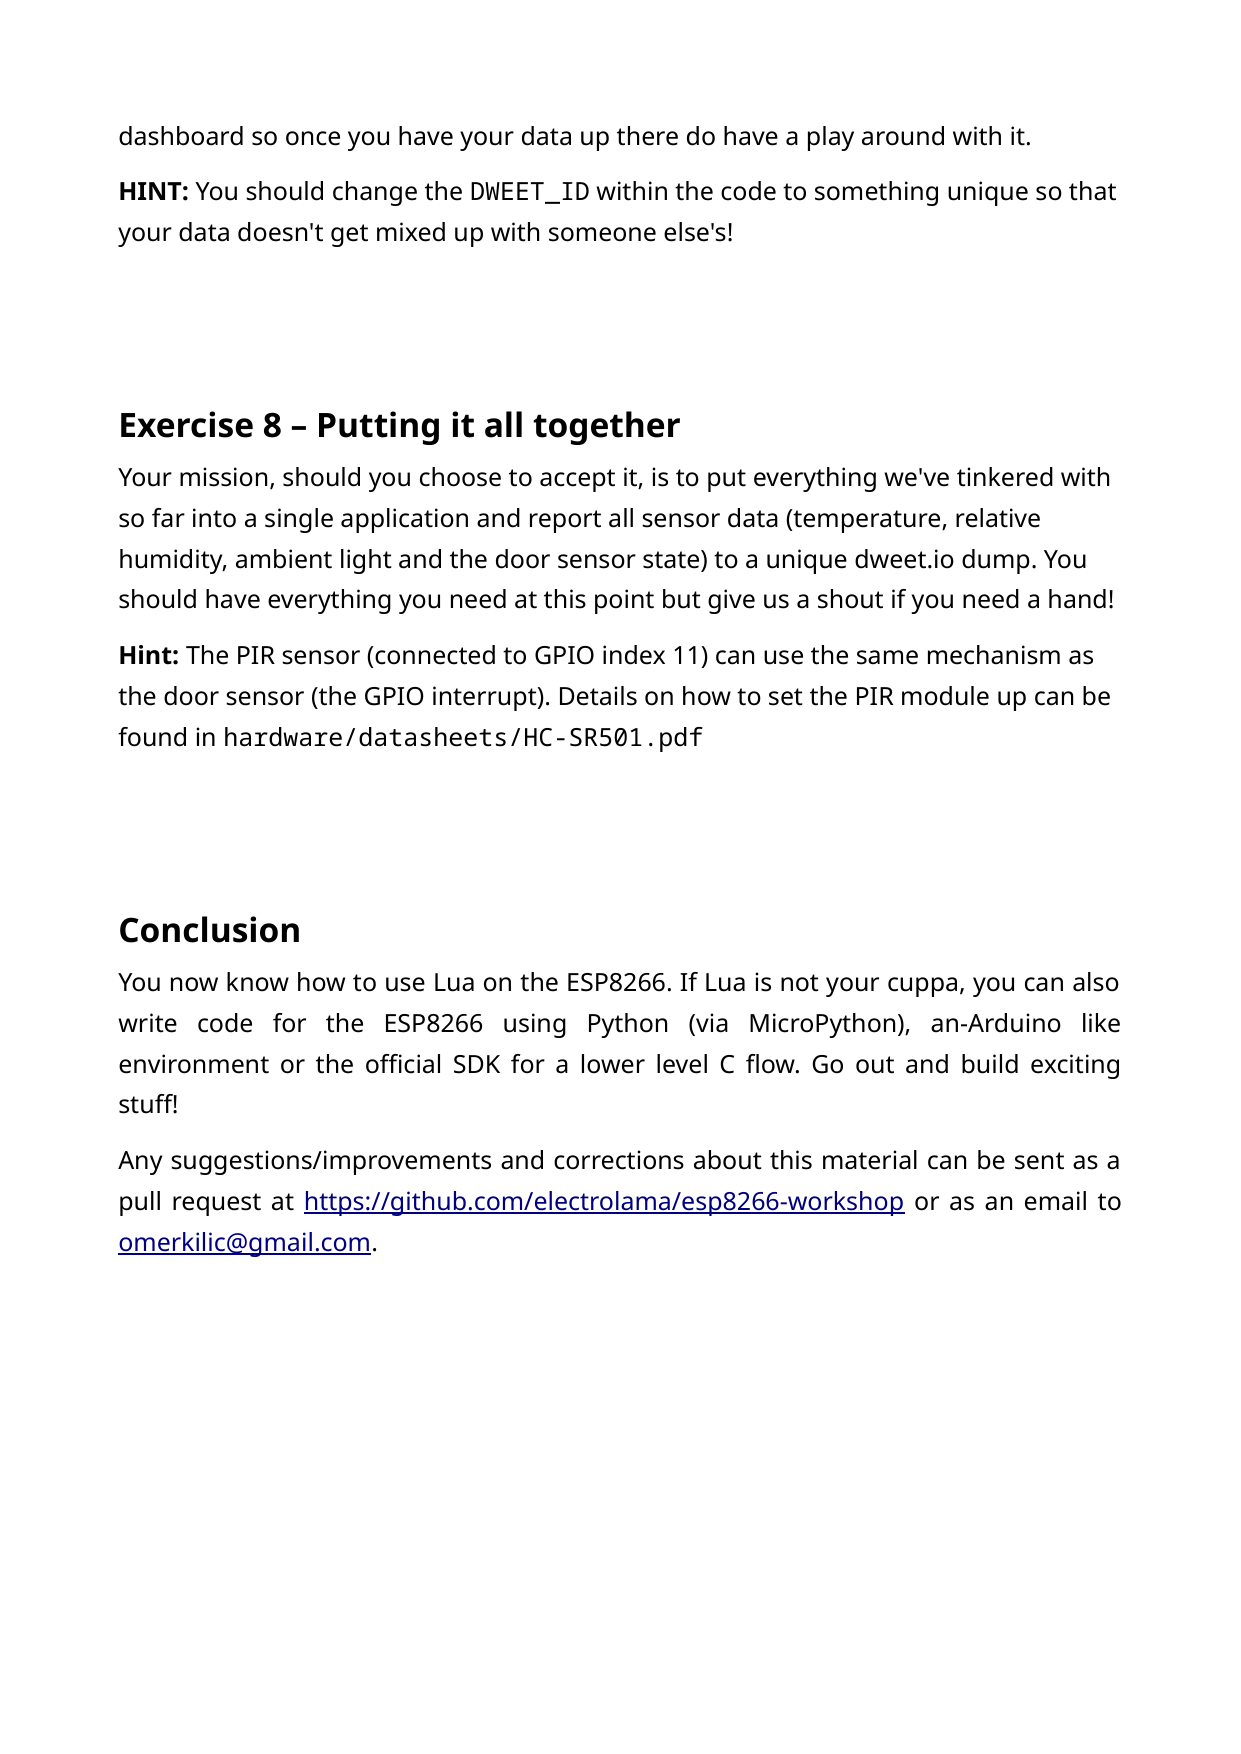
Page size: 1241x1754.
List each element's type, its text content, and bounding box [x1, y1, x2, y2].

text Your mission, should you choose to accept it, is to put everything we've tinkered with so far into a single application and report all sensor data (temperature, relative humidity, ambient light and the door sensor state) to a unique dweet.io dump. You should have everything you need at this point but give us a shout if you need a hand! [118, 460, 1122, 616]
text Any suggestions/improvements and corrections about this material can be sent as a pull request at https://github.com/electrolama/esp8266-workshop or as an email to omerkilic@gmail.com. [118, 1142, 1122, 1258]
subtitle Conclusion [118, 906, 1122, 952]
text Hint: The PIR sensor (connected to GPIO index 11) can use the same mechanism as the door sensor (the GPIO interrupt). Details on how to set the PIR module up can be found in hardware/datasheets/HC-SR501.pdf [118, 638, 1122, 753]
text dashboard so once you have your data up there do have a play around with it. [118, 118, 1122, 152]
subtitle Exercise 8 – Putting it all together [118, 401, 1122, 447]
text HINT: You should change the DWEET_ID within the code to something unique so that your data doesn't get mixed up with someone else's! [118, 173, 1122, 248]
text You now know how to use Lua on the ESP8266. If Lua is not your cuppa, you can also write code for the ESP8266 using Python (via MicroPython), an-Arduino like environment or the official SDK for a lower level C flow. Go out and build exciting stuff! [118, 964, 1122, 1121]
